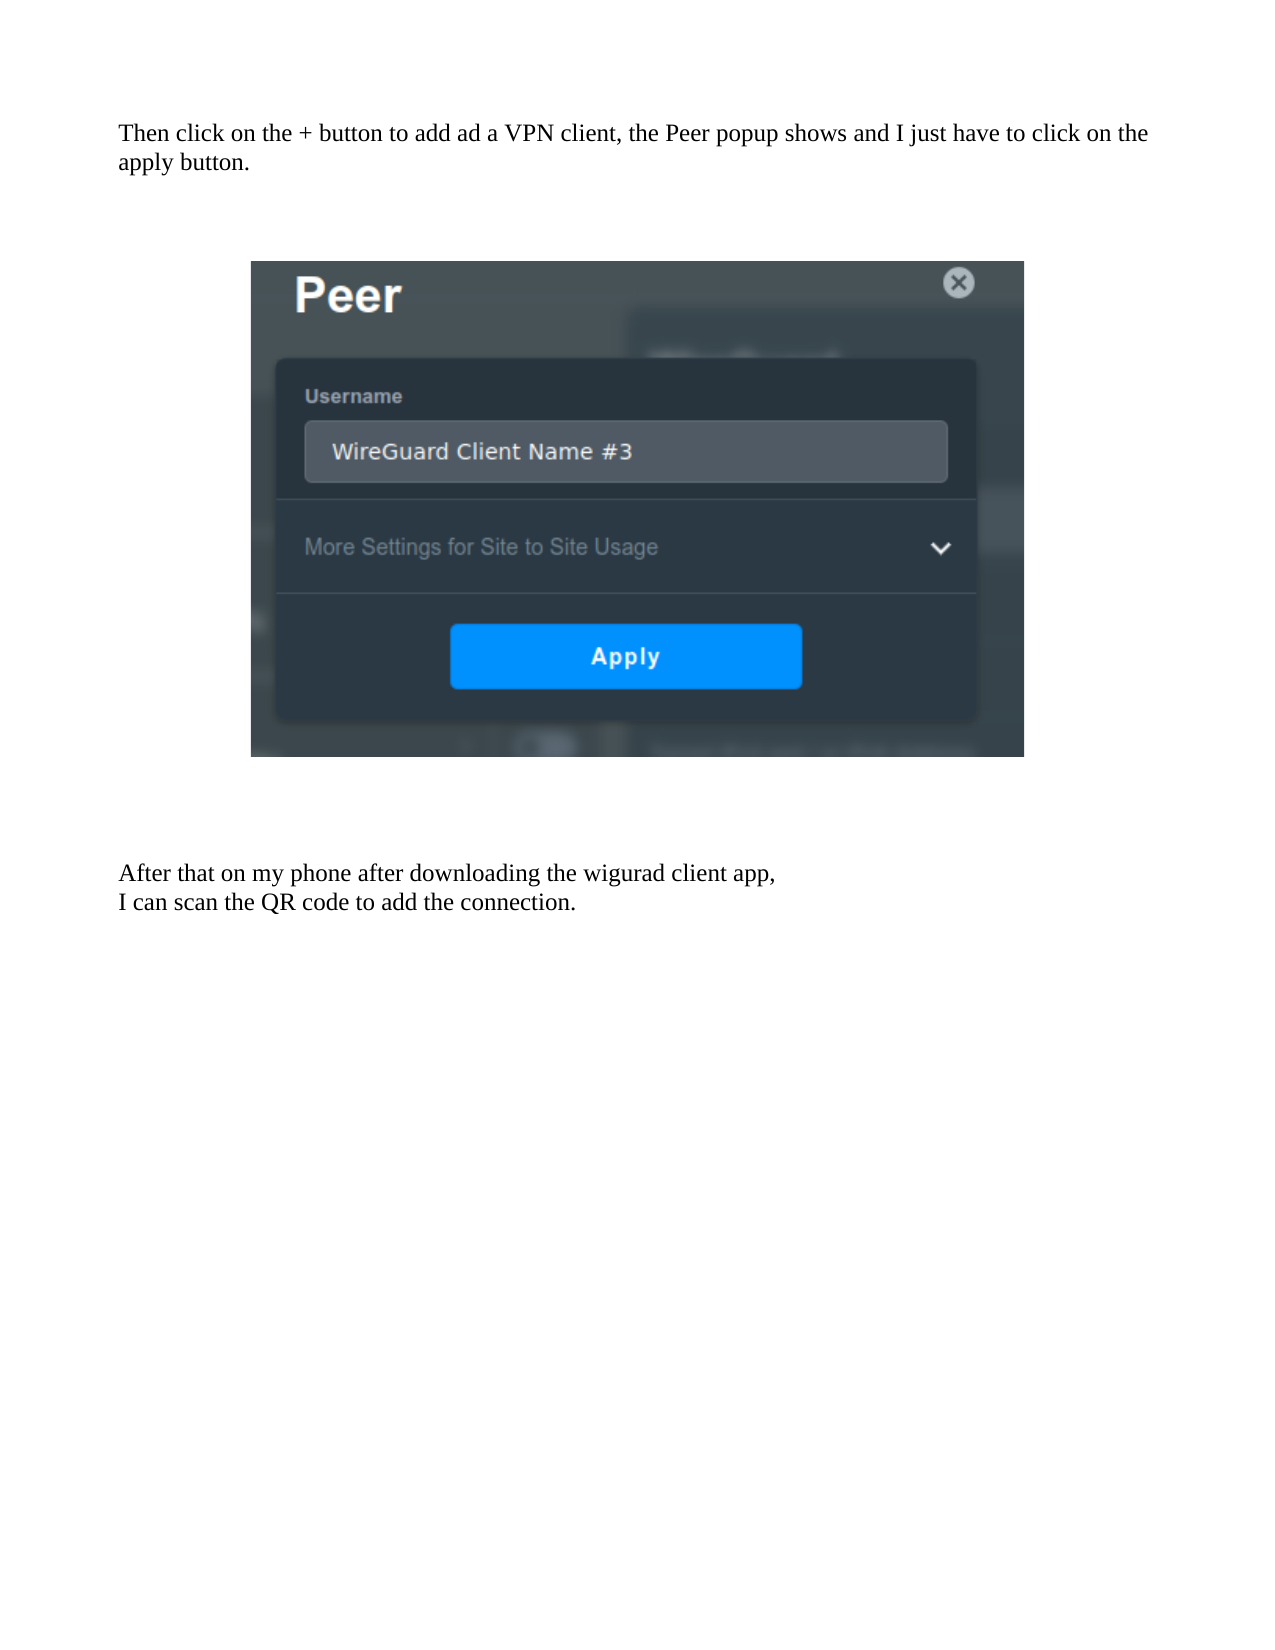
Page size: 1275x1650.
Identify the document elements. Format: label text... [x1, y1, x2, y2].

picture [250, 261, 1025, 757]
text Then click on the + button to add ad a VPN client, the Peer popup shows and I just have to click on the apply button. [118, 118, 1157, 176]
text After that on my phone after downloading the wigurad client app, [118, 858, 1157, 887]
text I can scan the QR code to add the connection. [118, 887, 1157, 916]
